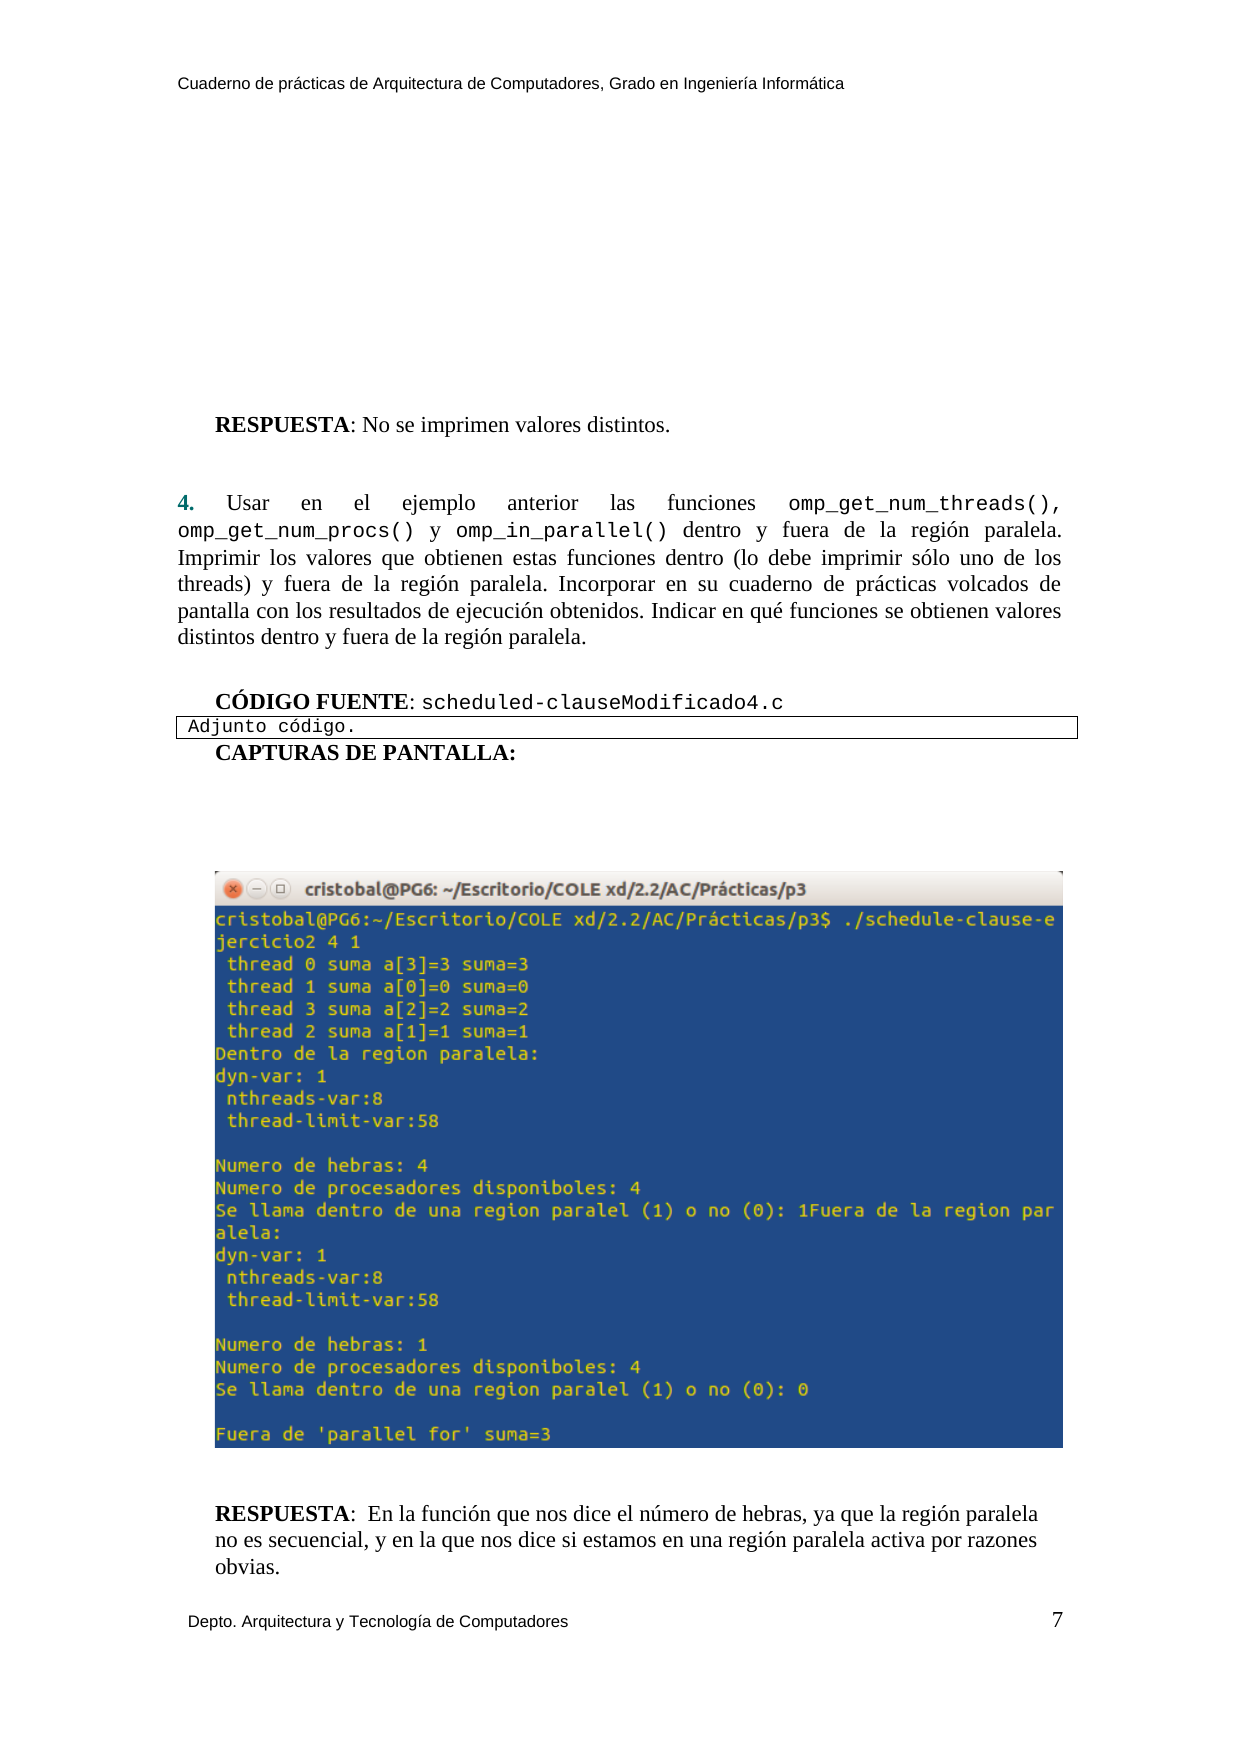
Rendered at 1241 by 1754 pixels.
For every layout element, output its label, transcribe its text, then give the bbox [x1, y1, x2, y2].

text CÓDIGO FUENTE: scheduled-clauseModificado4.c [215, 688, 1063, 716]
text CAPTURAS DE PANTALLA: [215, 739, 1063, 766]
list 4. Usar en el ejemplo anterior las funciones omp_get_num_threads(), omp_get_num_procs() y omp_in_parallel() dentro y fuera de la región paralela. Imprimir los valores que obtienen estas funciones dentro (lo debe imprimir sólo uno de los threads) y fuera de la región paralela. Incorporar en su cuaderno de prácticas volcados de pantalla con los resultados de ejecución obtenidos. Indicar en qué funciones se obtienen valores distintos dentro y fuera de la región paralela. [177, 489, 1063, 649]
picture [214, 871, 1063, 1448]
text RESPUESTA: En la función que nos dice el número de hebras, ya que la región paralela no es secuencial, y en la que nos dice si estamos en una región paralela activa por razones obvias. [215, 1500, 1063, 1579]
text RESPUESTA: No se imprimen valores distintos. [215, 411, 1063, 438]
table_header Adjunto código. [177, 717, 1077, 738]
